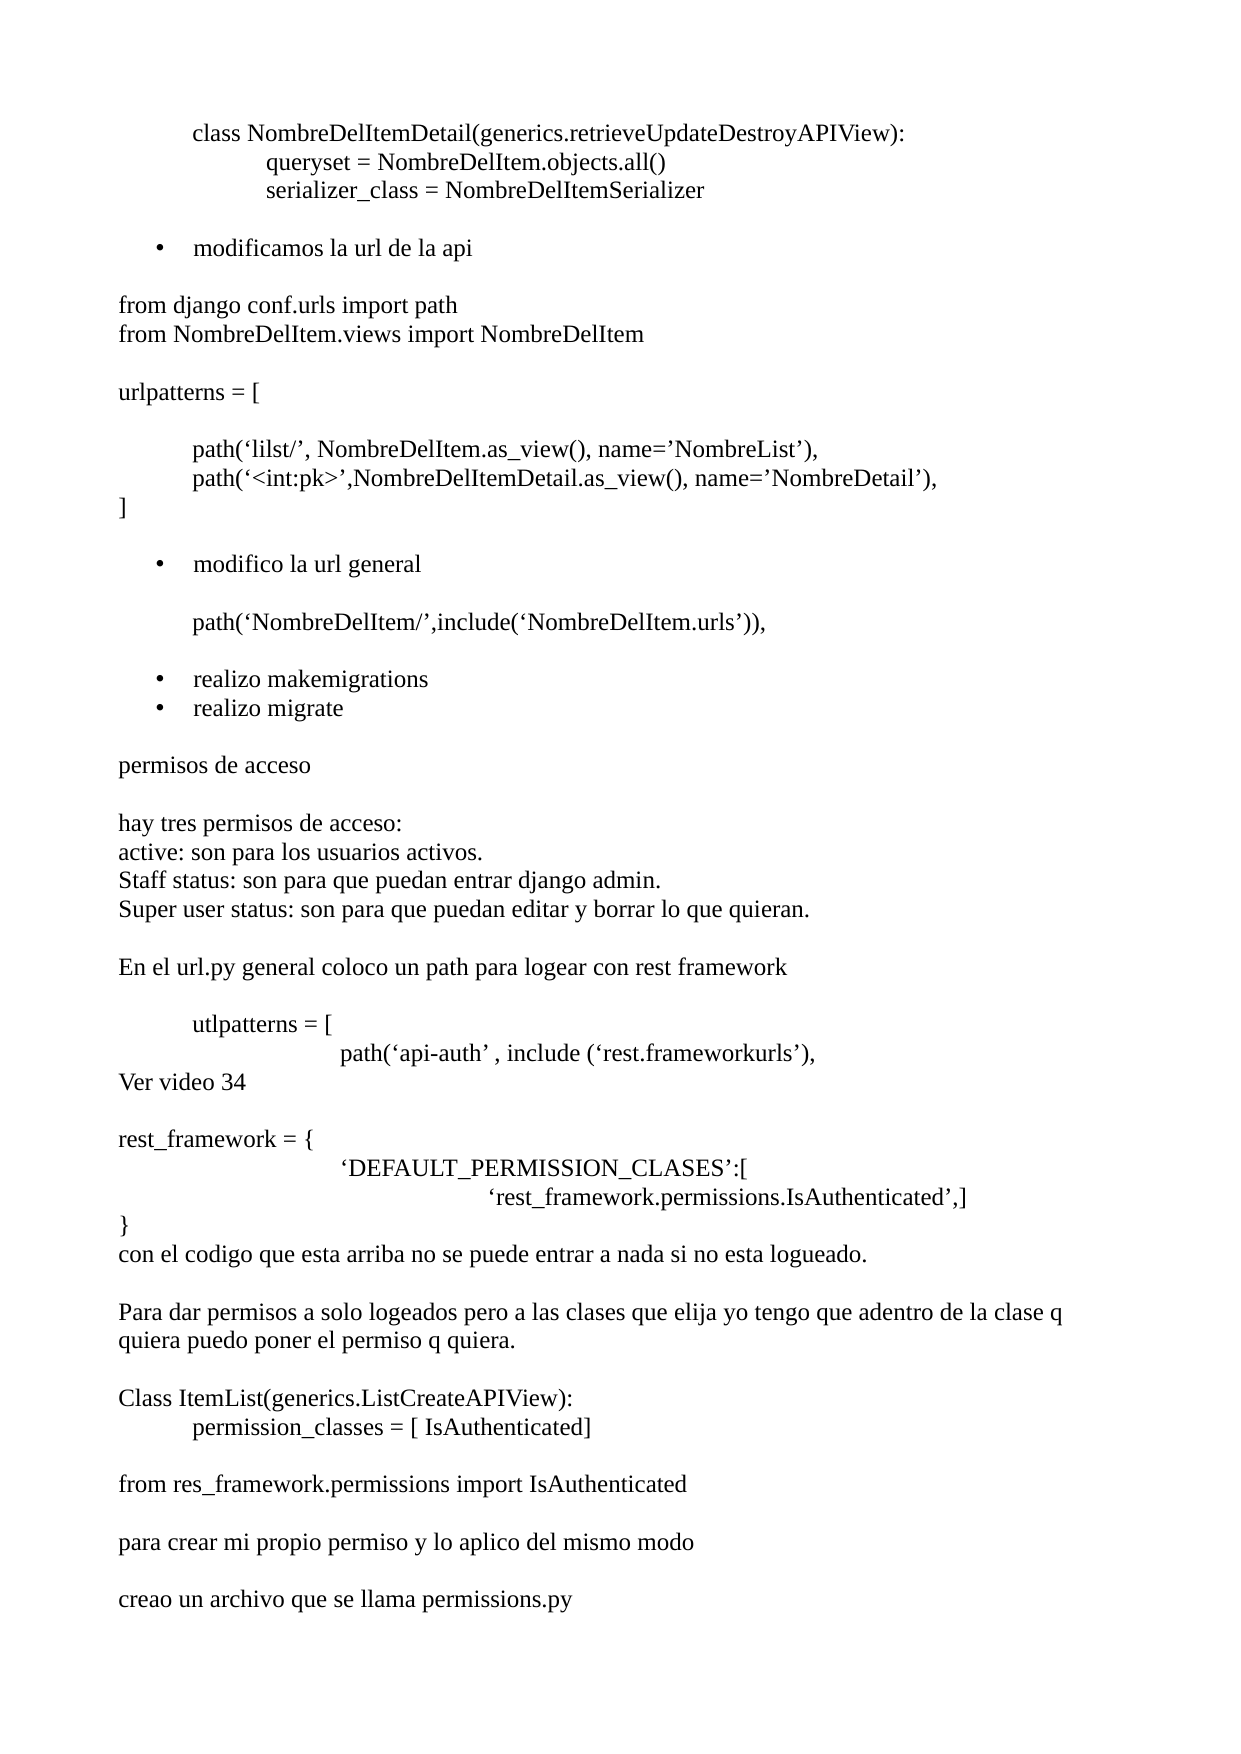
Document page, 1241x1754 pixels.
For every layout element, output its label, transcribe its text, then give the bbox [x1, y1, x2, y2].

list realizo migrate [156, 693, 1122, 722]
text Ver video 34 [118, 1067, 1122, 1096]
text serializer_class = NombreDelItemSerializer [118, 176, 1122, 204]
text rest_framework = { [118, 1124, 1122, 1153]
text ] [118, 492, 1122, 521]
text Staff status: son para que puedan entrar django admin. [118, 866, 1122, 894]
text Para dar permisos a solo logeados pero a las clases que elija yo tengo que adentro de la clase q quiera puedo poner el permiso q quiera. [118, 1297, 1122, 1354]
text utlpatterns = [ [118, 1009, 1122, 1038]
text path(‘api-auth’ , include (‘rest.frameworkurls’), [118, 1038, 1122, 1067]
text from NombreDelItem.views import NombreDelItem [118, 319, 1122, 348]
text from django conf.urls import path [118, 291, 1122, 319]
text En el url.py general coloco un path para logear con rest framework [118, 952, 1122, 981]
text path(‘NombreDelItem/’,include(‘NombreDelItem.urls’)), [118, 607, 1122, 636]
text active: son para los usuarios activos. [118, 837, 1122, 866]
text para crear mi propio permiso y lo aplico del mismo modo [118, 1527, 1122, 1556]
list modifico la url general [156, 549, 1122, 578]
text con el codigo que esta arriba no se puede entrar a nada si no esta logueado. [118, 1239, 1122, 1268]
text permisos de acceso [118, 751, 1122, 779]
text ‘DEFAULT_PERMISSION_CLASES’:[ [118, 1153, 1122, 1182]
text from res_framework.permissions import IsAuthenticated [118, 1469, 1122, 1498]
text creao un archivo que se llama permissions.py [118, 1584, 1122, 1613]
text class NombreDelItemDetail(generics.retrieveUpdateDestroyAPIView): [118, 118, 1122, 147]
text path(‘<int:pk>’,NombreDelItemDetail.as_view(), name=’NombreDetail’), [118, 463, 1122, 492]
list modificamos la url de la api [156, 233, 1122, 262]
text Super user status: son para que puedan editar y borrar lo que quieran. [118, 894, 1122, 923]
text permission_classes = [ IsAuthenticated] [118, 1412, 1122, 1441]
text hay tres permisos de acceso: [118, 808, 1122, 837]
text queryset = NombreDelItem.objects.all() [118, 147, 1122, 176]
text urlpatterns = [ [118, 377, 1122, 406]
text } [118, 1211, 1122, 1239]
text ‘rest_framework.permissions.IsAuthenticated’,] [118, 1182, 1122, 1211]
list realizo makemigrations [156, 664, 1122, 693]
text path(‘lilst/’, NombreDelItem.as_view(), name=’NombreList’), [118, 434, 1122, 463]
text Class ItemList(generics.ListCreateAPIView): [118, 1383, 1122, 1412]
